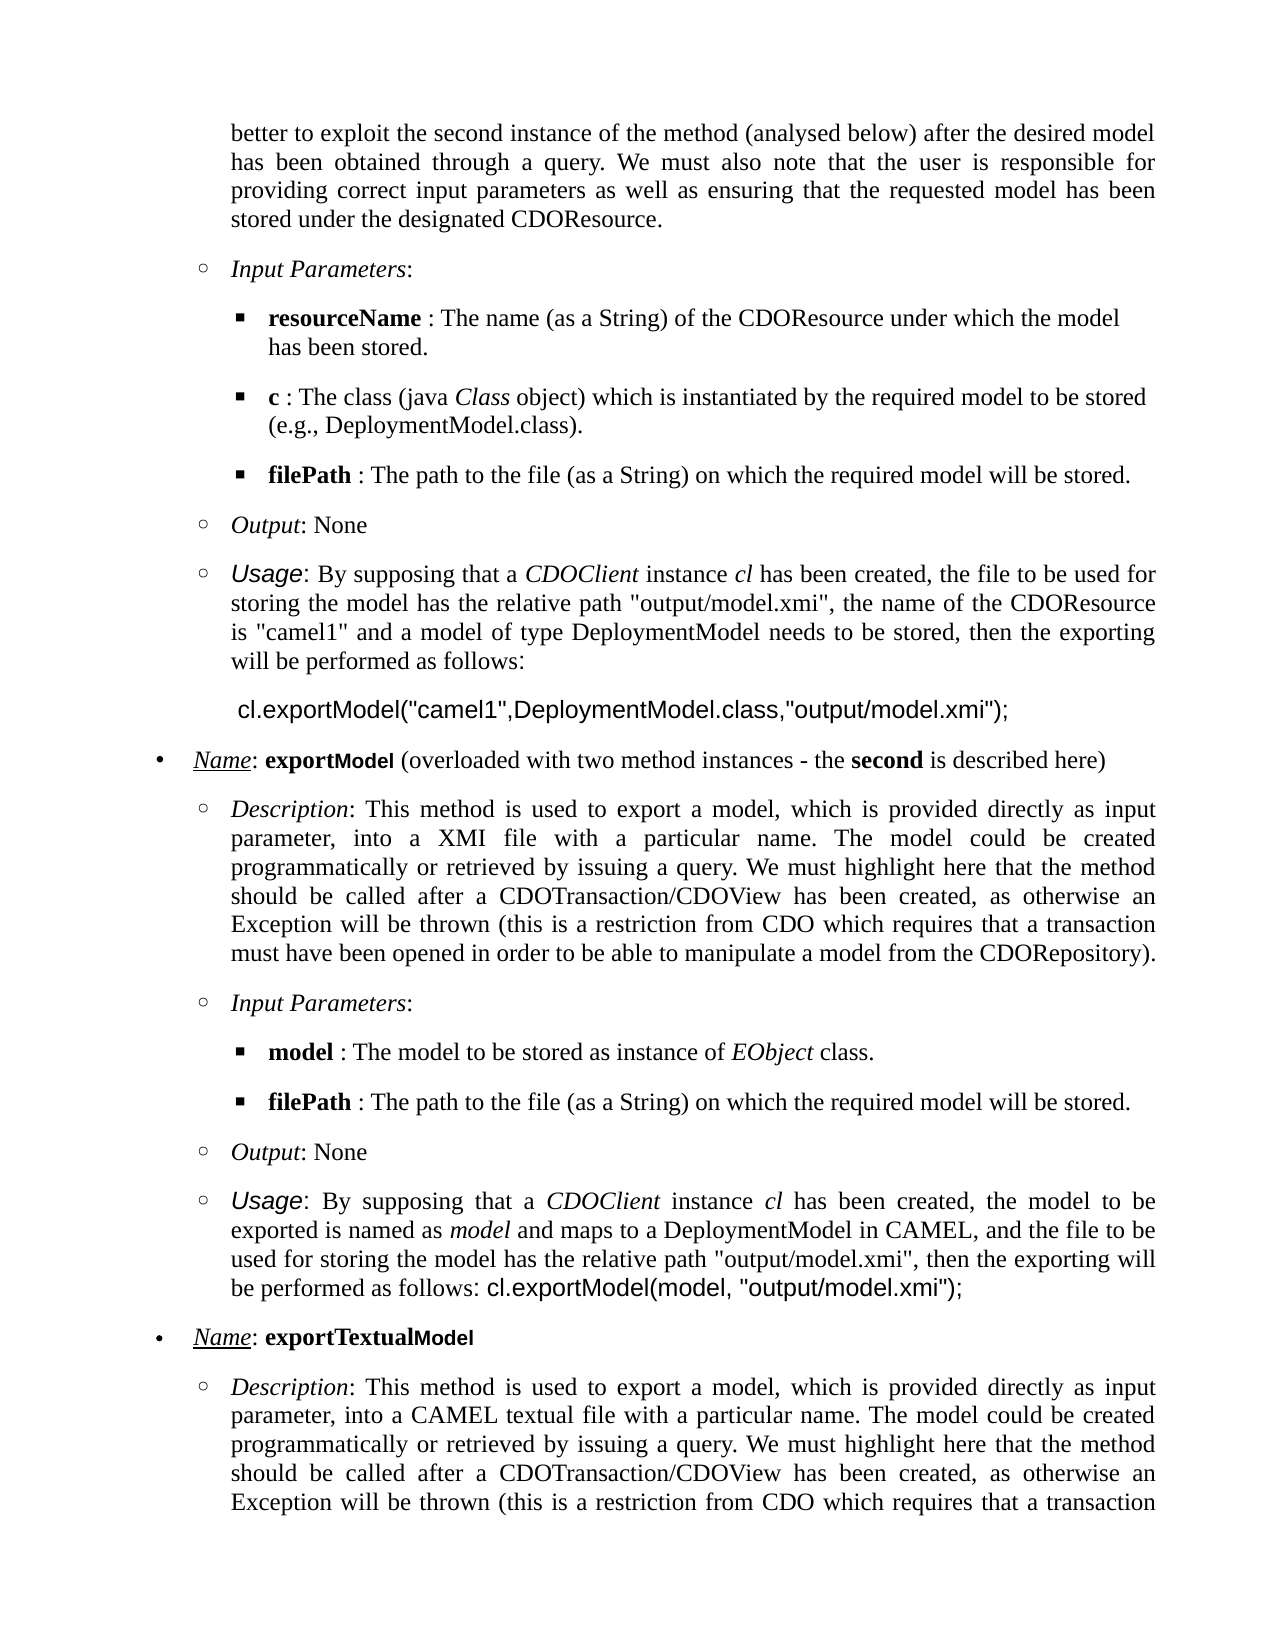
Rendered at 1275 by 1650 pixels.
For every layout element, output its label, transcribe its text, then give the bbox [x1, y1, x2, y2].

list better to exploit the second instance of the method (analysed below) after the desired model has been obtained through a query. We must also note that the user is responsible for providing correct input parameters as well as ensuring that the requested model has been stored under the designated CDOResource. [193, 118, 1157, 233]
list Output: None [193, 510, 1157, 538]
list Name: exportTextualModel [156, 1322, 1157, 1351]
list Description: This method is used to export a model, which is provided directly as input parameter, into a CAMEL textual file with a particular name. The model could be created programmatically or retrieved by issuing a query. We must highlight here that the method should be called after a CDOTransaction/CDOView has been created, as otherwise an Exception will be thrown (this is a restriction from CDO which requires that a transaction [193, 1372, 1157, 1516]
list Description: This method is used to export a model, which is provided directly as input parameter, into a XMI file with a particular name. The model could be created programmatically or retrieved by issuing a query. We must highlight here that the method should be called after a CDOTransaction/CDOView has been created, as otherwise an Exception will be thrown (this is a restriction from CDO which requires that a transaction must have been opened in order to be able to manipulate a model from the CDORepository). [193, 794, 1157, 967]
list Output: None [193, 1137, 1157, 1165]
list filePath : The path to the file (as a String) on which the required model will be stored. [231, 460, 1157, 489]
list c : The class (java Class object) which is instantiated by the required model to be stored (e.g., DeploymentModel.class). [231, 382, 1157, 439]
list Usage: By supposing that a CDOClient instance cl has been created, the model to be exported is named as model and maps to a DeploymentModel in CAMEL, and the file to be used for storing the model has the relative path "output/model.xmi", then the exporting will be performed as follows: cl.exportModel(model, "output/model.xmi"); [193, 1186, 1157, 1301]
list Input Parameters: [193, 254, 1157, 283]
list model : The model to be stored as instance of EObject class. [231, 1037, 1157, 1066]
list Name: exportModel (overloaded with two method instances - the second is described here) [156, 745, 1157, 774]
list Usage: By supposing that a CDOClient instance cl has been created, the file to be used for storing the model has the relative path "output/model.xmi", the name of the CDOResource is "camel1" and a model of type DeploymentModel needs to be stored, then the exporting will be performed as follows: [193, 559, 1157, 674]
list resourceName : The name (as a String) of the CDOResource under which the model has been stored. [231, 303, 1157, 361]
list cl.exportModel("camel1",DeploymentModel.class,"output/model.xmi"); [193, 695, 1157, 724]
list Input Parameters: [193, 988, 1157, 1017]
list filePath : The path to the file (as a String) on which the required model will be stored. [231, 1087, 1157, 1116]
